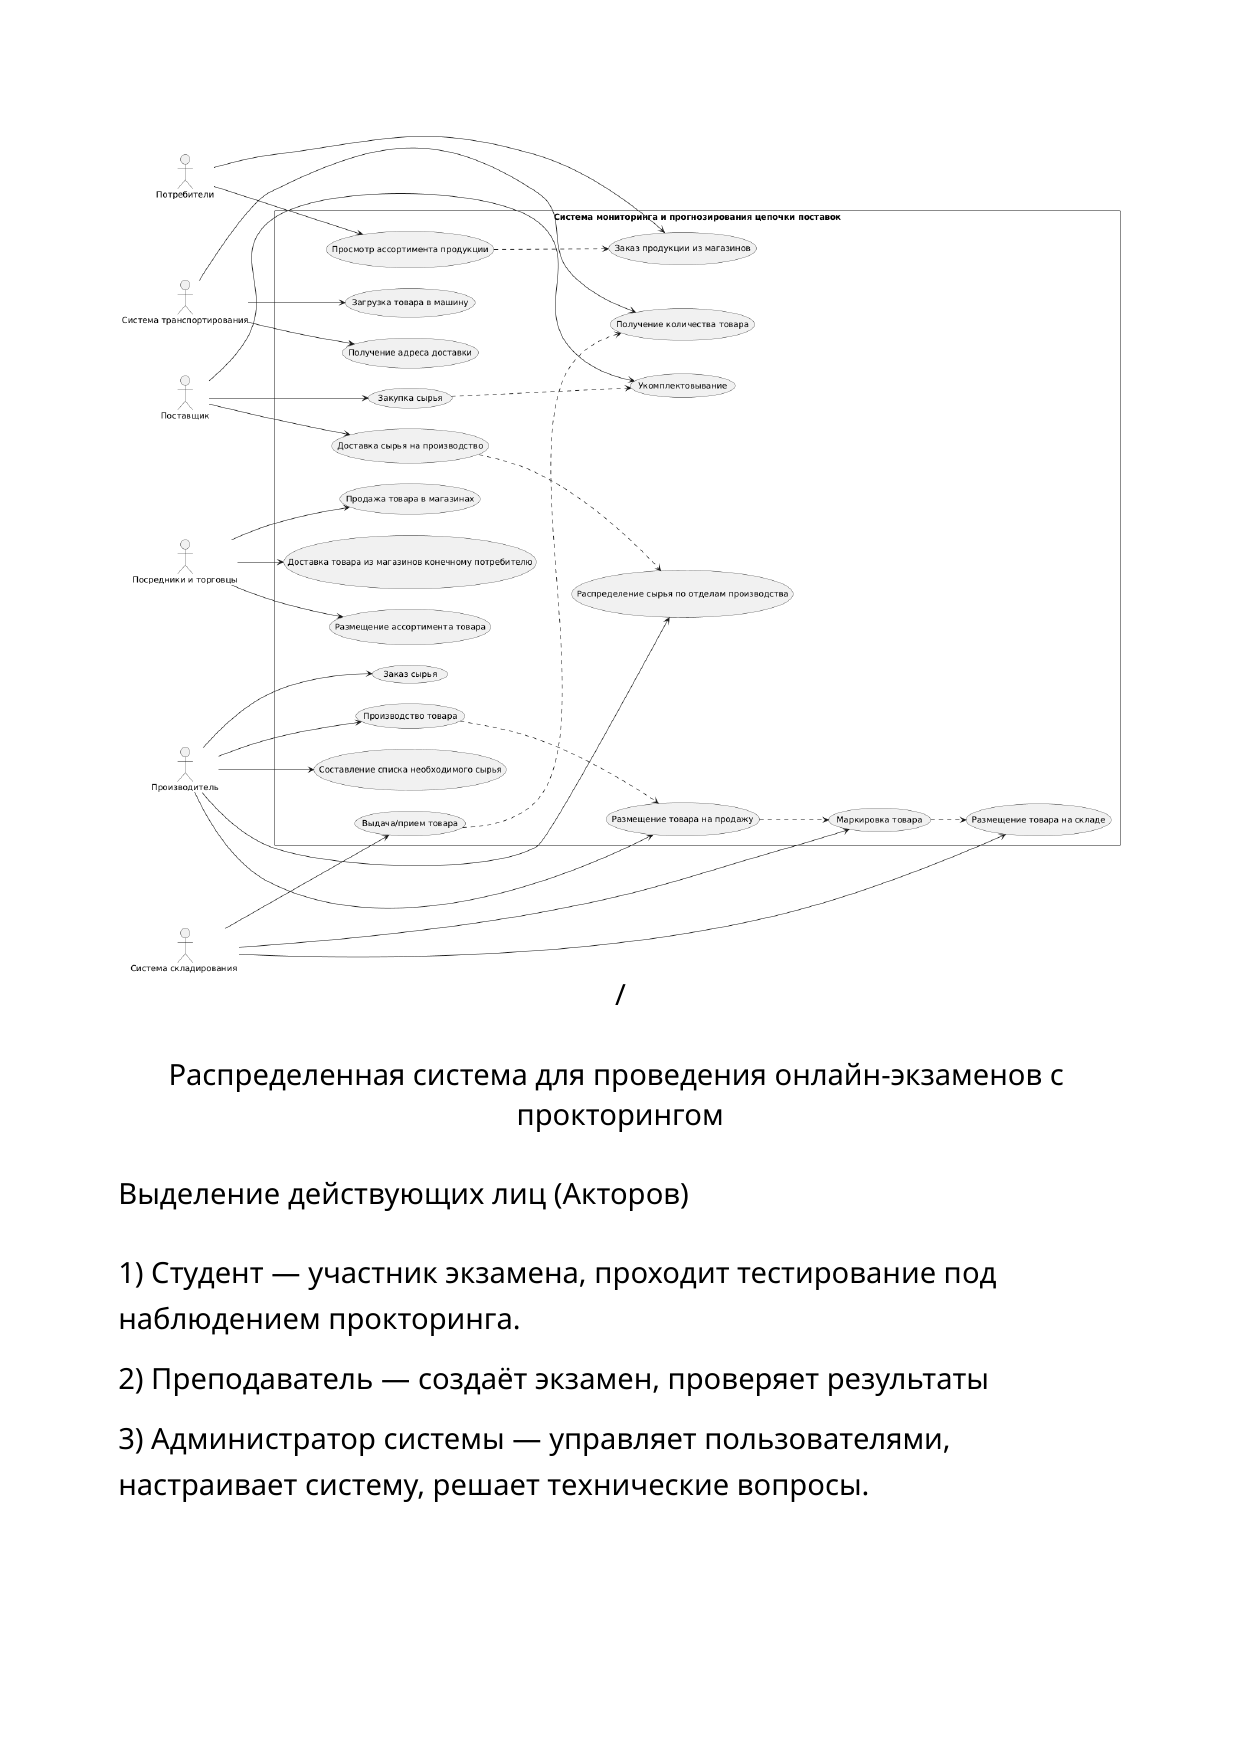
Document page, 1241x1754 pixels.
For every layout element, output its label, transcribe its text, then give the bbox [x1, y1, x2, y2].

text / [118, 975, 1122, 1014]
text 2) Преподаватель — создаёт экзамен, проверяет результаты [118, 1358, 1122, 1398]
picture [118, 118, 1123, 975]
text Распределенная система для проведения онлайн-экзаменов с [118, 1054, 1122, 1094]
text 1) Студент — участник экзамена, проходит тестирование под наблюдением прокторинга. [118, 1252, 1122, 1338]
text Выделение действующих лиц (Акторов) [118, 1173, 1122, 1213]
text прокторингом [118, 1094, 1122, 1133]
text 3) Администратор системы — управляет пользователями, настраивает систему, решает технические вопросы. [118, 1418, 1122, 1504]
